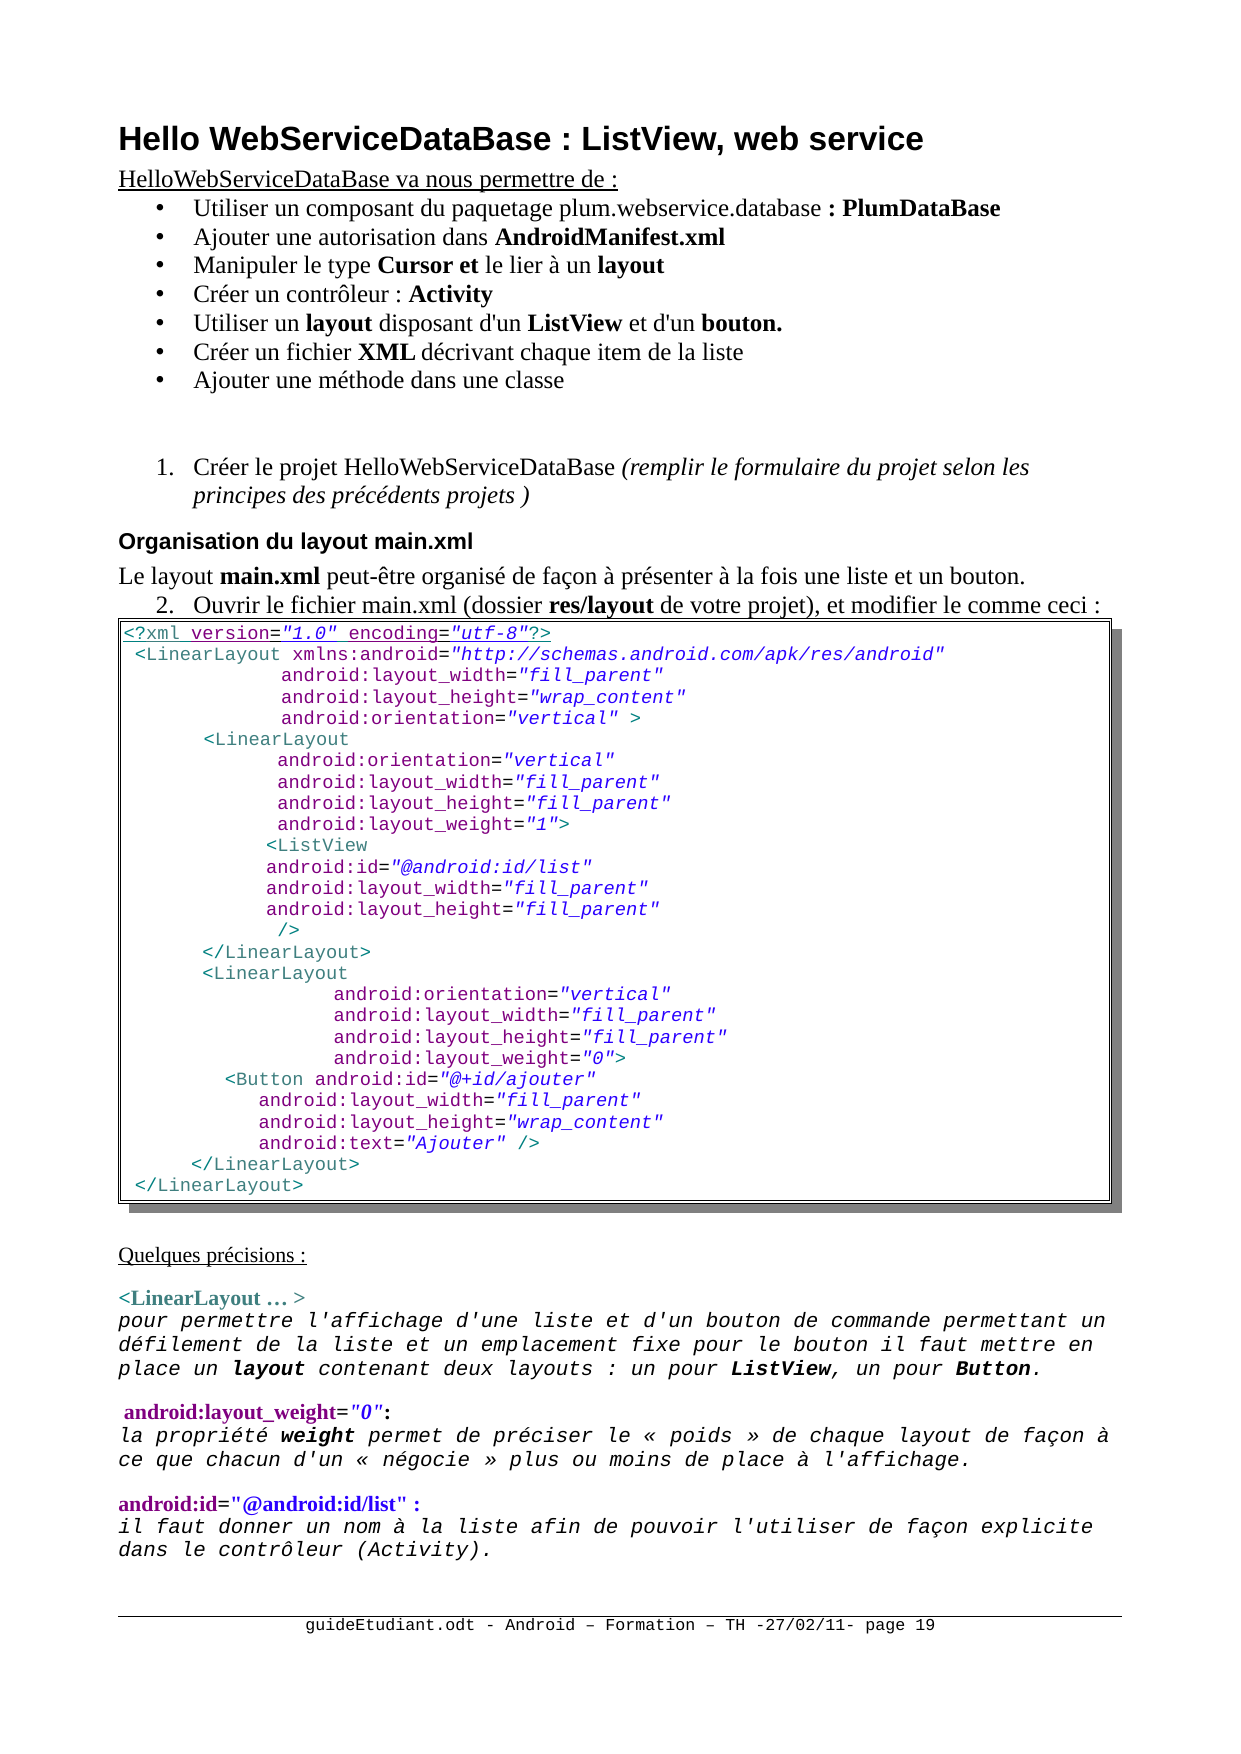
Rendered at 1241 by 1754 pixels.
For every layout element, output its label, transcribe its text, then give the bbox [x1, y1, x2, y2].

list Ajouter une autorisation dans AndroidManifest.xml [156, 222, 1122, 251]
text android:orientation="vertical" [121, 746, 1109, 767]
text </LinearLayout> [121, 1171, 1109, 1200]
text android:layout_width="fill_parent" [121, 1001, 1109, 1022]
text android:layout_height="wrap_content" [121, 682, 1109, 703]
text Quelques précisions : [118, 1242, 1122, 1267]
subtitle Organisation du layout main.xml [118, 528, 1122, 554]
text android:layout_weight="0": [118, 1399, 1122, 1426]
text android:layout_width="fill_parent" [121, 1086, 1109, 1107]
text android:orientation="vertical" > [121, 703, 1109, 725]
text android:id="@android:id/list" [121, 852, 1109, 873]
list Utiliser un layout disposant d'un ListView et d'un bouton. [156, 308, 1122, 337]
text <ListView [121, 831, 1109, 852]
list Créer un fichier XML décrivant chaque item de la liste [156, 337, 1122, 366]
text <LinearLayout [121, 725, 1109, 746]
text </LinearLayout> [121, 937, 1109, 958]
list Créer le projet HelloWebServiceDataBase (remplir le formulaire du projet selon les principes des précédents projets ) [156, 452, 1122, 509]
text <Button android:id="@+id/ajouter" [121, 1065, 1109, 1086]
text android:layout_height="fill_parent" [121, 895, 1109, 916]
text android:orientation="vertical" [121, 980, 1109, 1001]
text android:id="@android:id/list" : [118, 1491, 1122, 1516]
text Le layout main.xml peut-être organisé de façon à présenter à la fois une liste et un bouton. [118, 561, 1122, 590]
text <LinearLayout [121, 958, 1109, 980]
text il faut donner un nom à la liste afin de pouvoir l'utiliser de façon explicite dans le contrôleur (Activity). [118, 1516, 1122, 1563]
text android:layout_height="wrap_content" [121, 1107, 1109, 1128]
text pour permettre l'affichage d'une liste et d'un bouton de commande permettant un défilement de la liste et un emplacement fixe pour le bouton il faut mettre en place un layout contenant deux layouts : un pour ListView, un pour Button. [118, 1310, 1122, 1381]
text android:layout_width="fill_parent" [121, 873, 1109, 895]
text /> [121, 916, 1109, 937]
text android:layout_weight="1"> [121, 810, 1109, 831]
list Ouvrir le fichier main.xml (dossier res/layout de votre projet), et modifier le comme ceci : [156, 590, 1122, 618]
text android:layout_height="fill_parent" [121, 788, 1109, 810]
subtitle Hello WebServiceDataBase : ListView, web service [118, 119, 1122, 158]
text <?xml version="1.0" encoding="utf-8"?> [121, 622, 1109, 640]
list Ajouter une méthode dans une classe [156, 366, 1122, 394]
text </LinearLayout> [121, 1150, 1109, 1171]
list Créer un contrôleur : Activity [156, 279, 1122, 308]
text android:layout_weight="0"> [121, 1043, 1109, 1065]
text HelloWebServiceDataBase va nous permettre de : [118, 164, 1122, 193]
text <LinearLayout … > [118, 1285, 1122, 1310]
text android:text="Ajouter" /> [121, 1128, 1109, 1150]
text android:layout_width="fill_parent" [121, 661, 1109, 682]
list Manipuler le type Cursor et le lier à un layout [156, 251, 1122, 279]
text android:layout_height="fill_parent" [121, 1022, 1109, 1043]
text <LinearLayout xmlns:android="http://schemas.android.com/apk/res/android" [121, 640, 1109, 661]
list Utiliser un composant du paquetage plum.webservice.database : PlumDataBase [156, 193, 1122, 222]
text la propriété weight permet de préciser le « poids » de chaque layout de façon à ce que chacun d'un « négocie » plus ou moins de place à l'affichage. [118, 1426, 1122, 1473]
text android:layout_width="fill_parent" [121, 767, 1109, 788]
